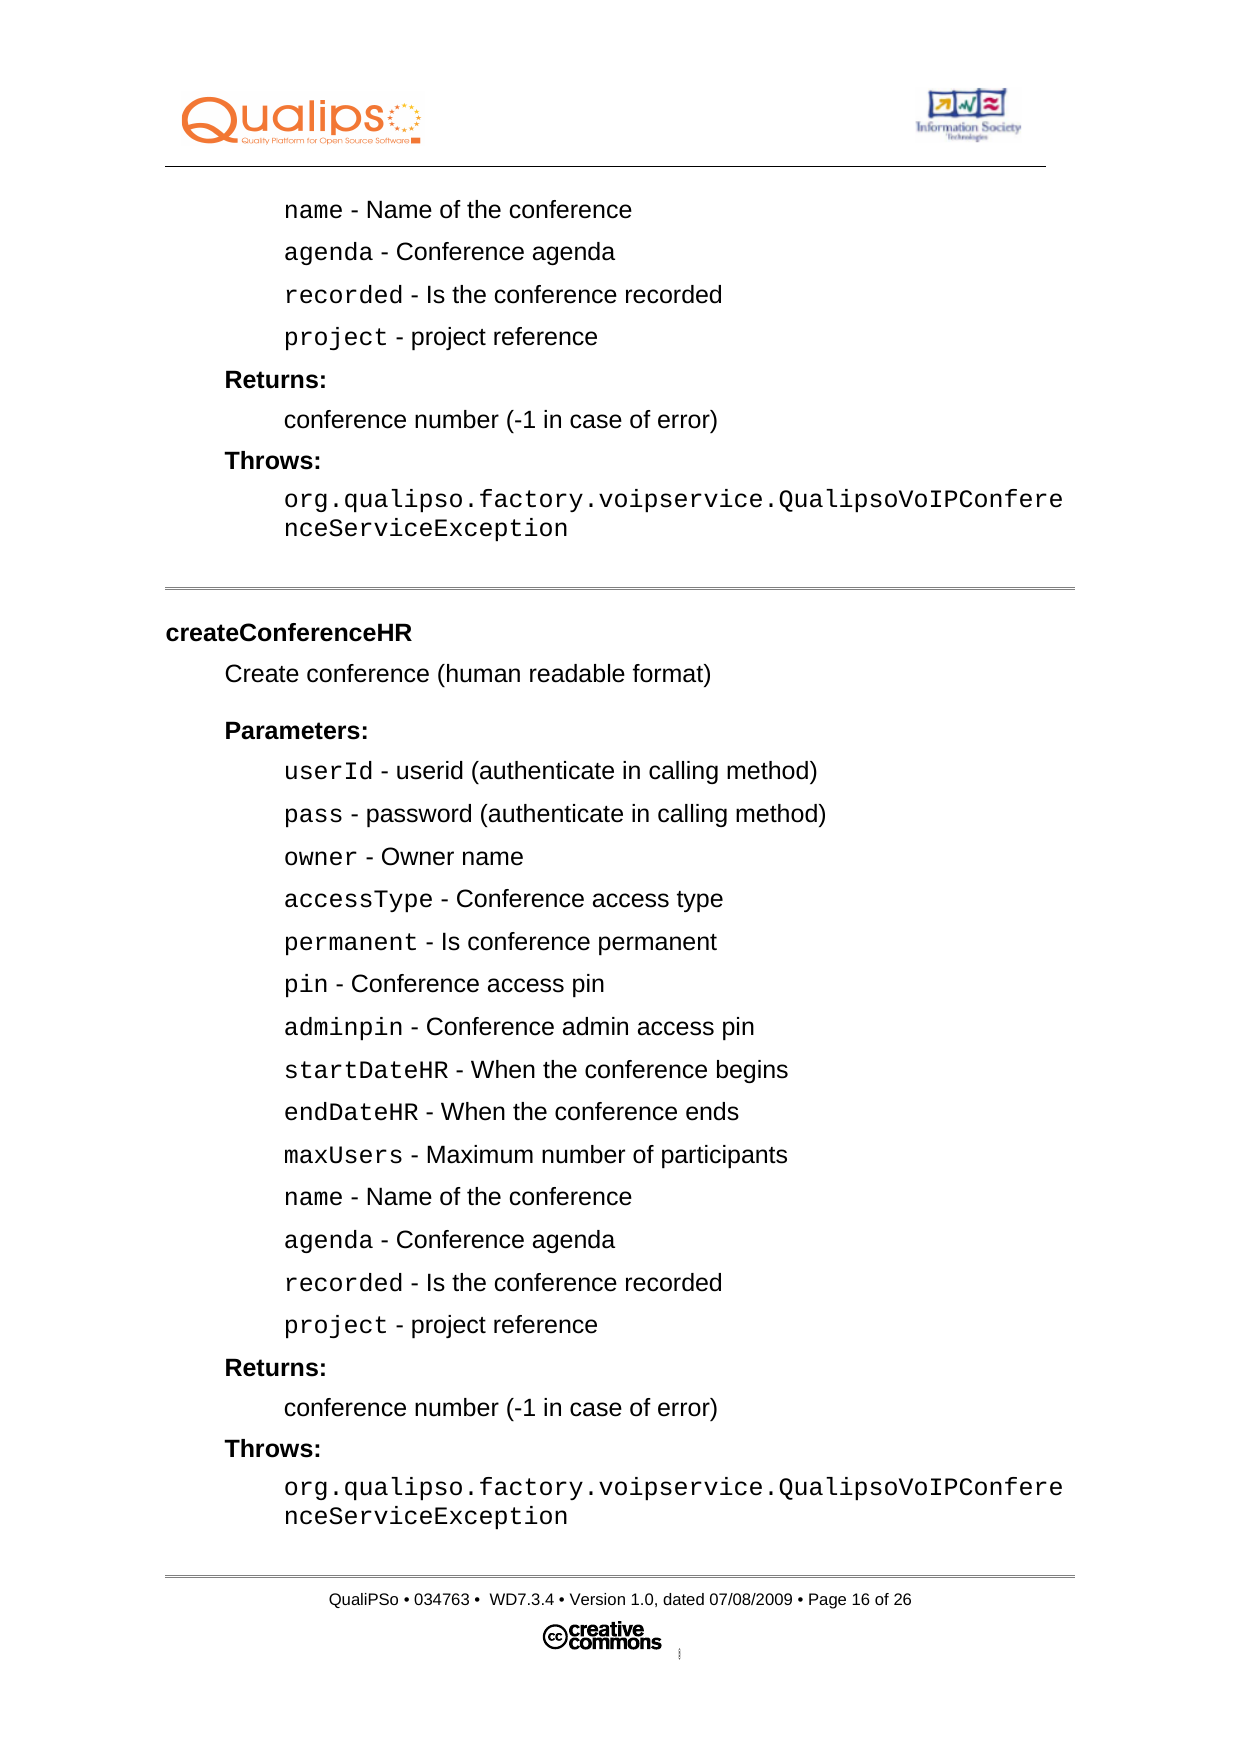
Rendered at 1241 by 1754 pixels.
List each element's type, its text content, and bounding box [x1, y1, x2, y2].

list org.qualipso.factory.voipservice.QualipsoVoIPConferenceServiceException [283, 1475, 1075, 1532]
list org.qualipso.factory.voipservice.QualipsoVoIPConferenceServiceException [283, 487, 1075, 544]
list agenda - Conference agenda [283, 1226, 1075, 1256]
picture [181, 91, 425, 146]
subtitle Throws: [224, 447, 1075, 474]
list userId - userid (authenticate in calling method) [283, 757, 1075, 787]
list recorded - Is the conference recorded [283, 1268, 1075, 1298]
subtitle createConferenceHR [165, 619, 1075, 647]
list owner - Owner name [283, 842, 1075, 872]
subtitle Returns: [224, 366, 1075, 394]
list conference number (-1 in case of error) [283, 406, 1075, 434]
subtitle Parameters: [224, 717, 1075, 745]
list Create conference (human readable format) [224, 659, 1075, 687]
picture [902, 82, 1035, 146]
list permanent - Is conference permanent [283, 928, 1075, 958]
list startDateHR - When the conference begins [283, 1055, 1075, 1086]
list name - Name of the conference [283, 1183, 1075, 1213]
list name - Name of the conference [283, 195, 1075, 226]
list pin - Conference access pin [283, 970, 1075, 1000]
subtitle Returns: [224, 1354, 1075, 1382]
list endDateHR - When the conference ends [283, 1098, 1075, 1128]
list recorded - Is the conference recorded [283, 281, 1075, 311]
list project - project reference [283, 323, 1075, 353]
list agenda - Conference agenda [283, 238, 1075, 268]
list pass - password (authenticate in calling method) [283, 800, 1075, 830]
list adminpin - Conference admin access pin [283, 1013, 1075, 1043]
list project - project reference [283, 1311, 1075, 1341]
list maxUsers - Maximum number of participants [283, 1141, 1075, 1171]
list conference number (-1 in case of error) [283, 1394, 1075, 1422]
subtitle Throws: [224, 1434, 1075, 1462]
list accessType - Conference access type [283, 885, 1075, 915]
